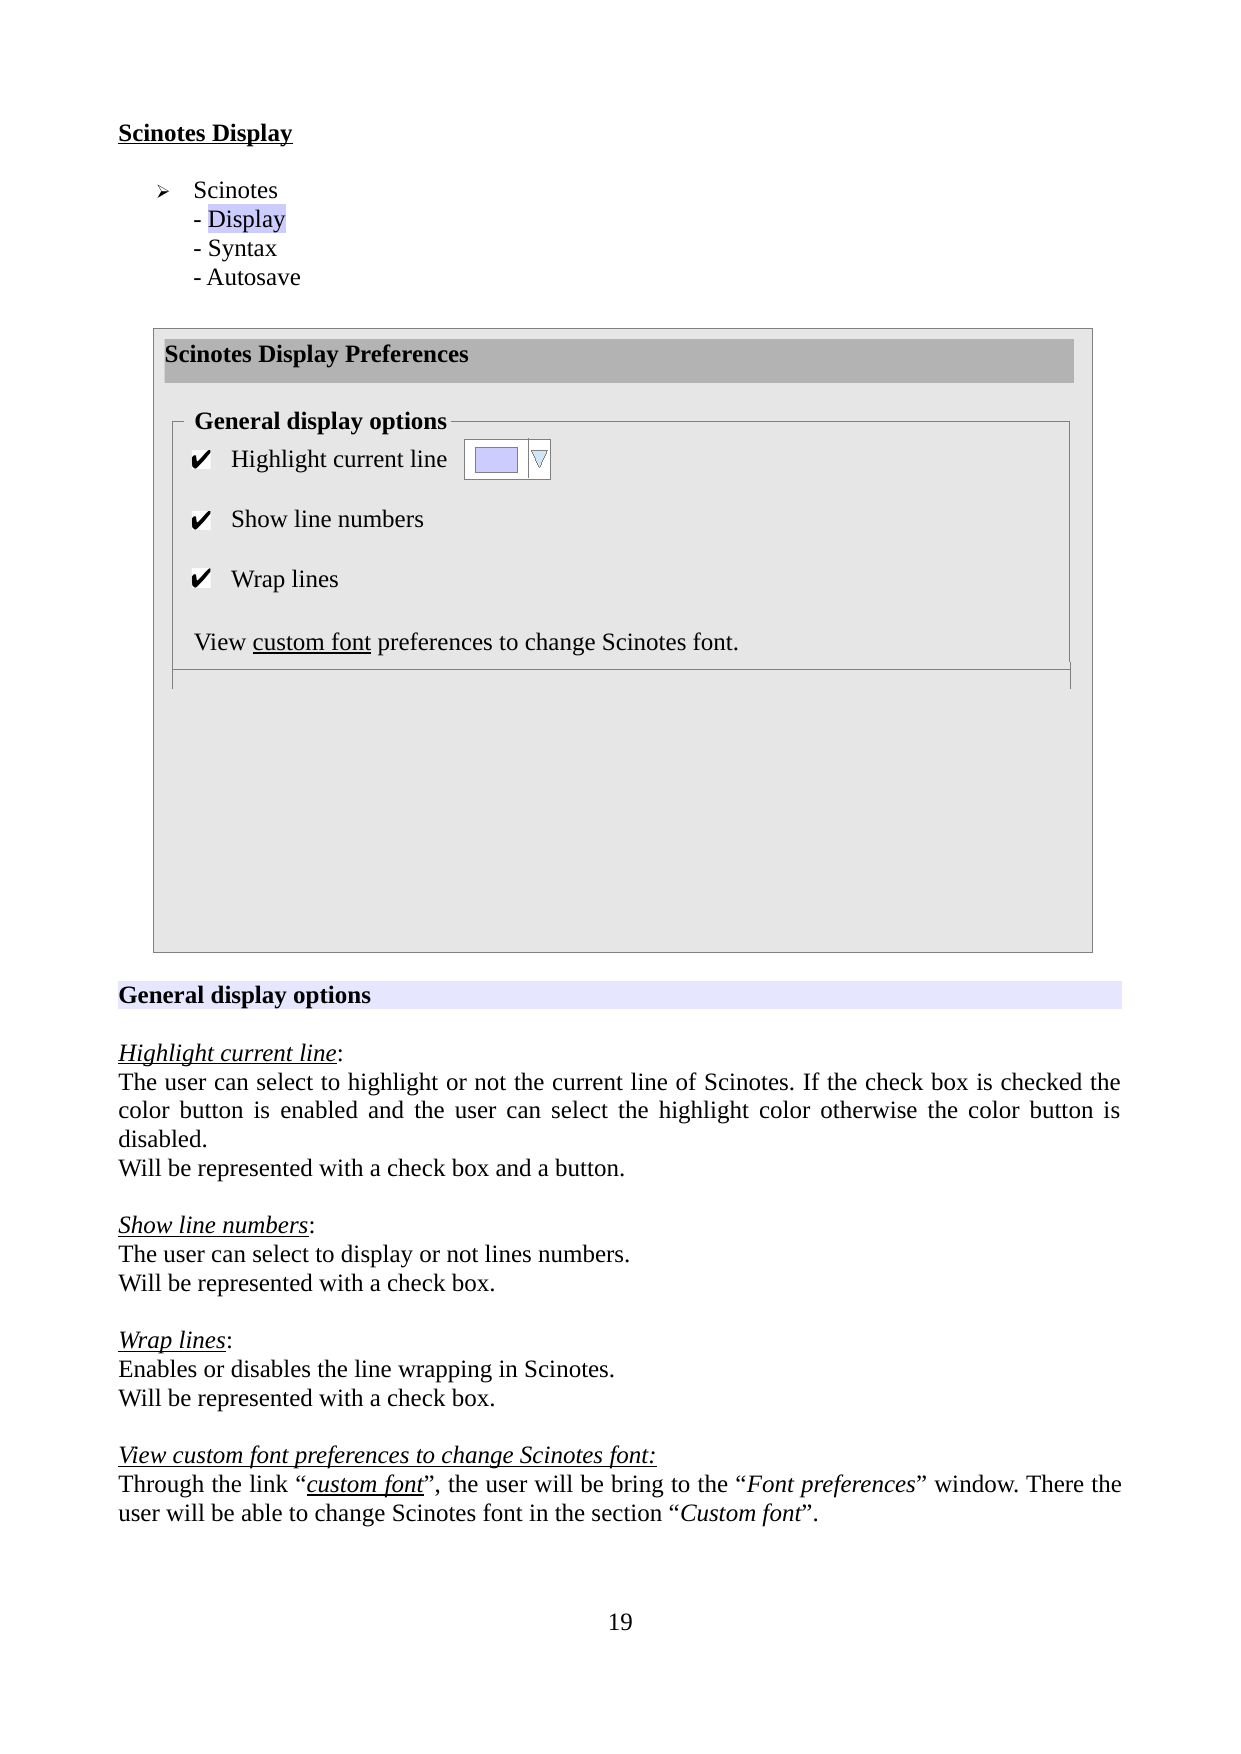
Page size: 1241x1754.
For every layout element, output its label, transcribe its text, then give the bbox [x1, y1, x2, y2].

list Scinotes [156, 176, 1122, 204]
text Will be represented with a check box and a button. [118, 1153, 1122, 1182]
text Through the link “custom font”, the user will be bring to the “Font preferences” window. There the user will be able to change Scinotes font in the section “Custom font”. [118, 1469, 1122, 1527]
text Will be represented with a check box. [118, 1383, 1122, 1412]
text Enables or disables the line wrapping in Scinotes. [118, 1354, 1122, 1383]
text The user can select to display or not lines numbers. [118, 1239, 1122, 1268]
text View custom font preferences to change Scinotes font: [118, 1441, 1122, 1469]
text The user can select to highlight or not the current line of Scinotes. If the check box is checked the color button is enabled and the user can select the highlight color otherwise the color button is disabled. [118, 1067, 1122, 1153]
text Wrap lines: [118, 1326, 1122, 1354]
text General display options [118, 981, 1122, 1009]
text Highlight current line: [118, 1038, 1122, 1067]
picture [191, 450, 211, 469]
text Will be represented with a check box. [118, 1268, 1122, 1297]
list - Syntax [156, 233, 1122, 262]
text Show line numbers: [118, 1211, 1122, 1239]
picture [191, 511, 211, 530]
picture [191, 568, 211, 588]
text Scinotes Display [118, 118, 1122, 147]
list - Autosave [156, 262, 1122, 291]
list - Display [156, 204, 1122, 233]
